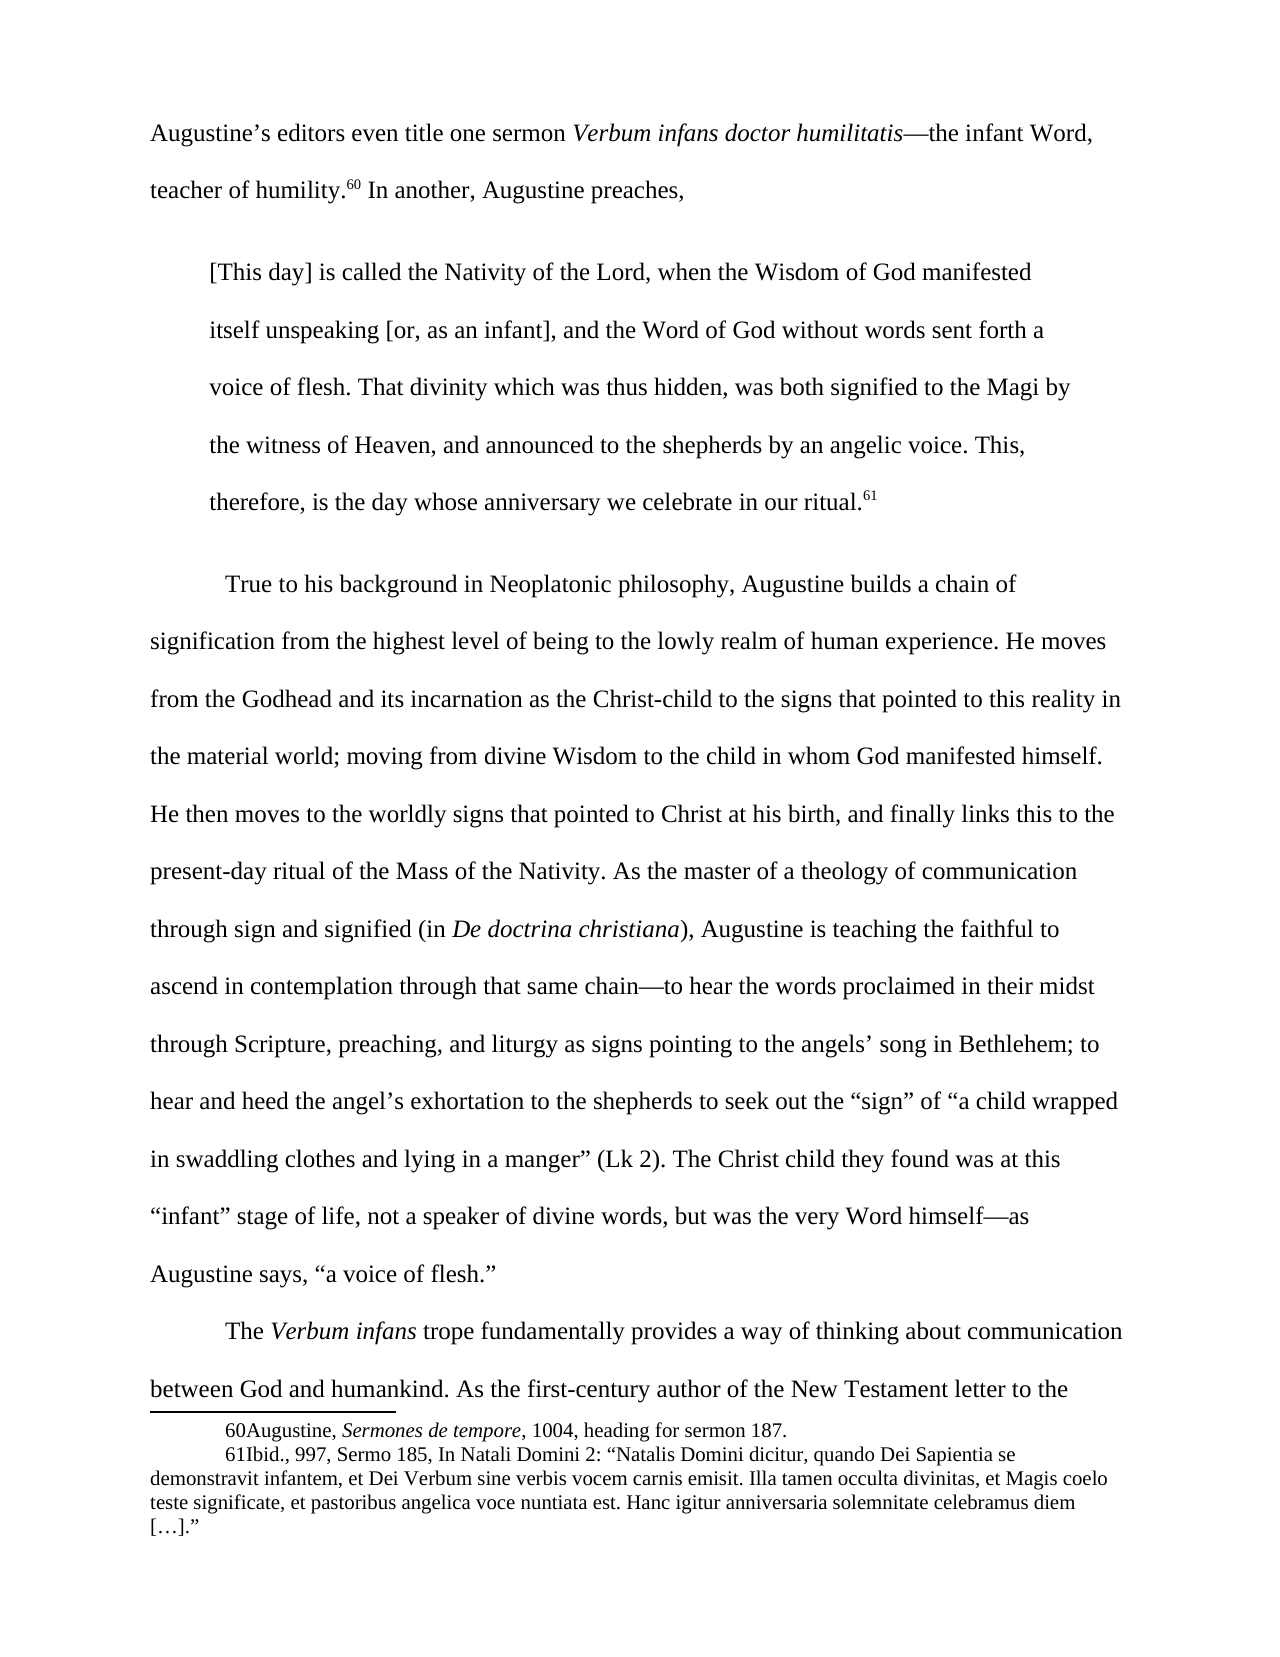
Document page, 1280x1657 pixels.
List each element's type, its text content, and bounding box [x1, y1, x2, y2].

text Augustine, Sermones de tempore, 1004, heading for sermon 187. [150, 1418, 1130, 1442]
text Ibid., 997, Sermo 185, In Natali Domini 2: “Natalis Domini dicitur, quando Dei Sapientia se demonstravit infantem, et Dei Verbum sine verbis vocem carnis emisit. Illa tamen occulta divinitas, et Magis coelo teste significate, et pastoribus angelica voce nuntiata est. Hanc igitur anniversaria solemnitate celebramus diem […].” [150, 1442, 1130, 1538]
text [This day] is called the Nativity of the Lord, when the Wisdom of God manifested itself unspeaking [or, as an infant], and the Word of God without words sent forth a voice of flesh. That divinity which was thus hidden, was both signified to the Magi by the witness of Heaven, and announced to the shepherds by an angelic voice. This, therefore, is the day whose anniversary we celebrate in our ritual. [209, 257, 1071, 516]
text True to his background in Neoplatonic philosophy, Augustine builds a chain of signification from the highest level of being to the lowly realm of human experience. He moves from the Godhead and its incarnation as the Christ-child to the signs that pointed to this reality in the material world; moving from divine Wisdom to the child in whom God manifested himself. He then moves to the worldly signs that pointed to Christ at his birth, and finally links this to the present-day ritual of the Mass of the Nativity. As the master of a theology of communication through sign and signified (in De doctrina christiana), Augustine is teaching the faithful to ascend in contemplation through that same chain—to hear the words proclaimed in their midst through Scripture, preaching, and liturgy as signs pointing to the angels’ song in Bethlehem; to hear and heed the angel’s exhortation to the shepherds to seek out the “sign” of “a child wrapped in swaddling clothes and lying in a manger” (Lk 2). The Christ child they found was at this “infant” stage of life, not a speaker of divine words, but was the very Word himself—as Augustine says, “a voice of flesh.” [150, 569, 1130, 1288]
text The Verbum infans trope fundamentally provides a way of thinking about communication between God and humankind. As the first-century author of the New Testament letter to the [150, 1316, 1130, 1403]
text Augustine’s editors even title one sermon Verbum infans doctor humilitatis—the infant Word, teacher of humility. In another, Augustine preaches, [150, 118, 1130, 204]
